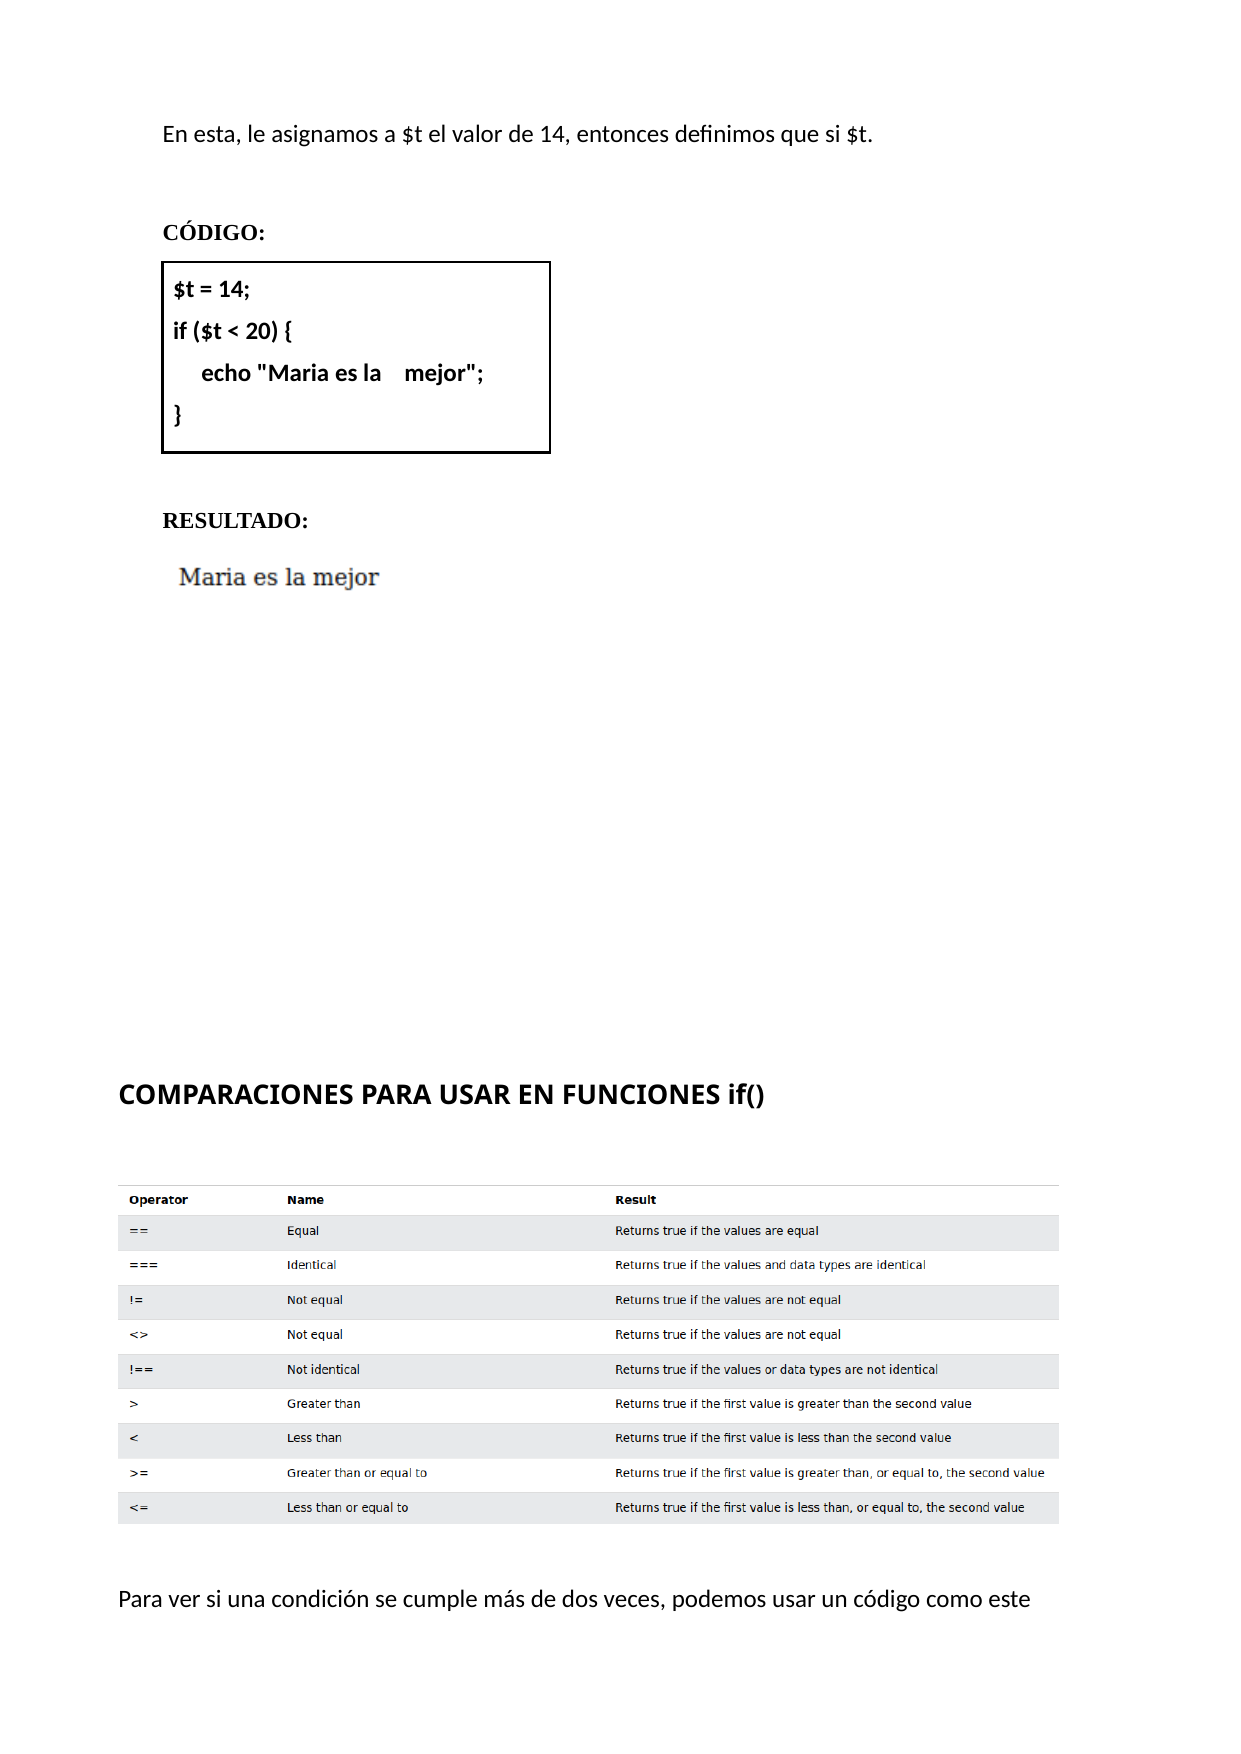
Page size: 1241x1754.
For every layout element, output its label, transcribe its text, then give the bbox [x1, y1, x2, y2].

text En esta, le asignamos a $t el valor de 14, entonces definimos que si $t. [162, 118, 1122, 149]
picture [162, 543, 450, 625]
text COMPARACIONES PARA USAR EN FUNCIONES if() [118, 1075, 1122, 1112]
text Para ver si una condición se cumple más de dos veces, podemos usar un código como este [118, 1583, 1122, 1614]
picture [118, 1185, 1059, 1524]
table_header $t = 14; if ($t < 20) { echo "Maria es la mejor"; } [164, 263, 549, 451]
text CÓDIGO: [162, 214, 1122, 248]
text RESULTADO: [162, 507, 1122, 534]
